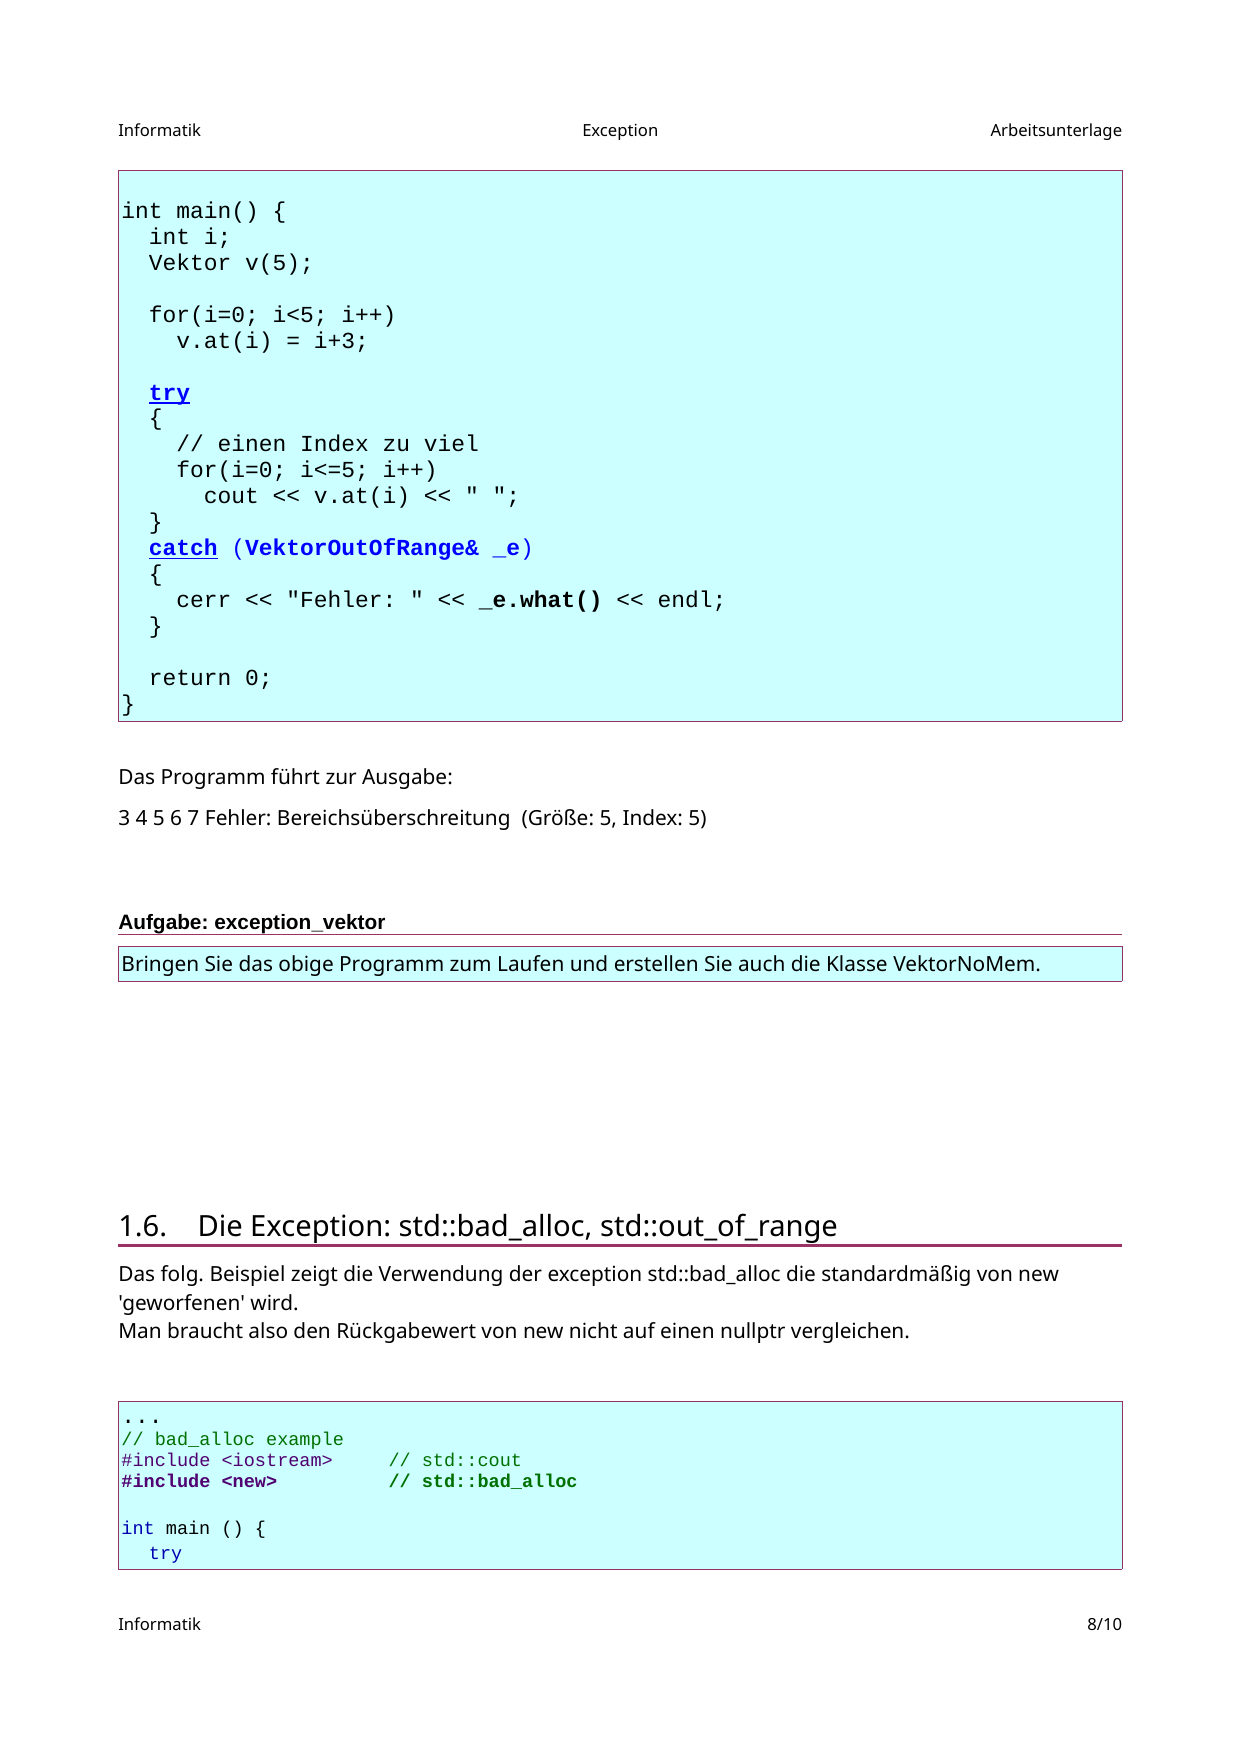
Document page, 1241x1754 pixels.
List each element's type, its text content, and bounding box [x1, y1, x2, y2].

text #include <iostream> // std::cout [119, 1448, 1122, 1469]
text } return 0; } [119, 611, 1122, 721]
text int main() { [119, 196, 1122, 222]
text { [119, 404, 1122, 430]
text try [119, 378, 1122, 404]
text for(i=0; i<=5; i++) [119, 456, 1122, 482]
text ... [119, 1402, 1122, 1427]
text Vektor v(5); [119, 248, 1122, 300]
text int i; [119, 222, 1122, 248]
subtitle Die Exception: std::bad_alloc, std::out_of_range [118, 1205, 1122, 1244]
text { [119, 559, 1122, 585]
text Bringen Sie das obige Programm zum Laufen und erstellen Sie auch die Klasse VektorNoMem. [119, 947, 1122, 981]
text #include <new> // std::bad_alloc [119, 1469, 1122, 1490]
text Aufgabe: exception_vektor [118, 910, 1122, 934]
text cout << v.at(i) << " "; [119, 482, 1122, 507]
text Das folg. Beispiel zeigt die Verwendung der exception std::bad_alloc die standardmäßig von new 'geworfenen' wird. [118, 1259, 1122, 1316]
text Das Programm führt zur Ausgabe: [118, 762, 1122, 790]
text try [119, 1537, 1122, 1569]
text // einen Index zu viel [119, 430, 1122, 456]
text 3 4 5 6 7 Fehler: Bereichsüberschreitung (Größe: 5, Index: 5) [118, 803, 1122, 831]
text // bad_alloc example [119, 1427, 1122, 1448]
text catch (VektorOutOfRange& _e) [119, 533, 1122, 559]
text cerr << "Fehler: " << _e.what() << endl; [119, 585, 1122, 611]
text Man braucht also den Rückgabewert von new nicht auf einen nullptr vergleichen. [118, 1316, 1122, 1344]
text v.at(i) = i+3; [119, 326, 1122, 352]
text for(i=0; i<5; i++) [119, 300, 1122, 326]
text } [119, 507, 1122, 533]
text int main () { [119, 1516, 1122, 1537]
